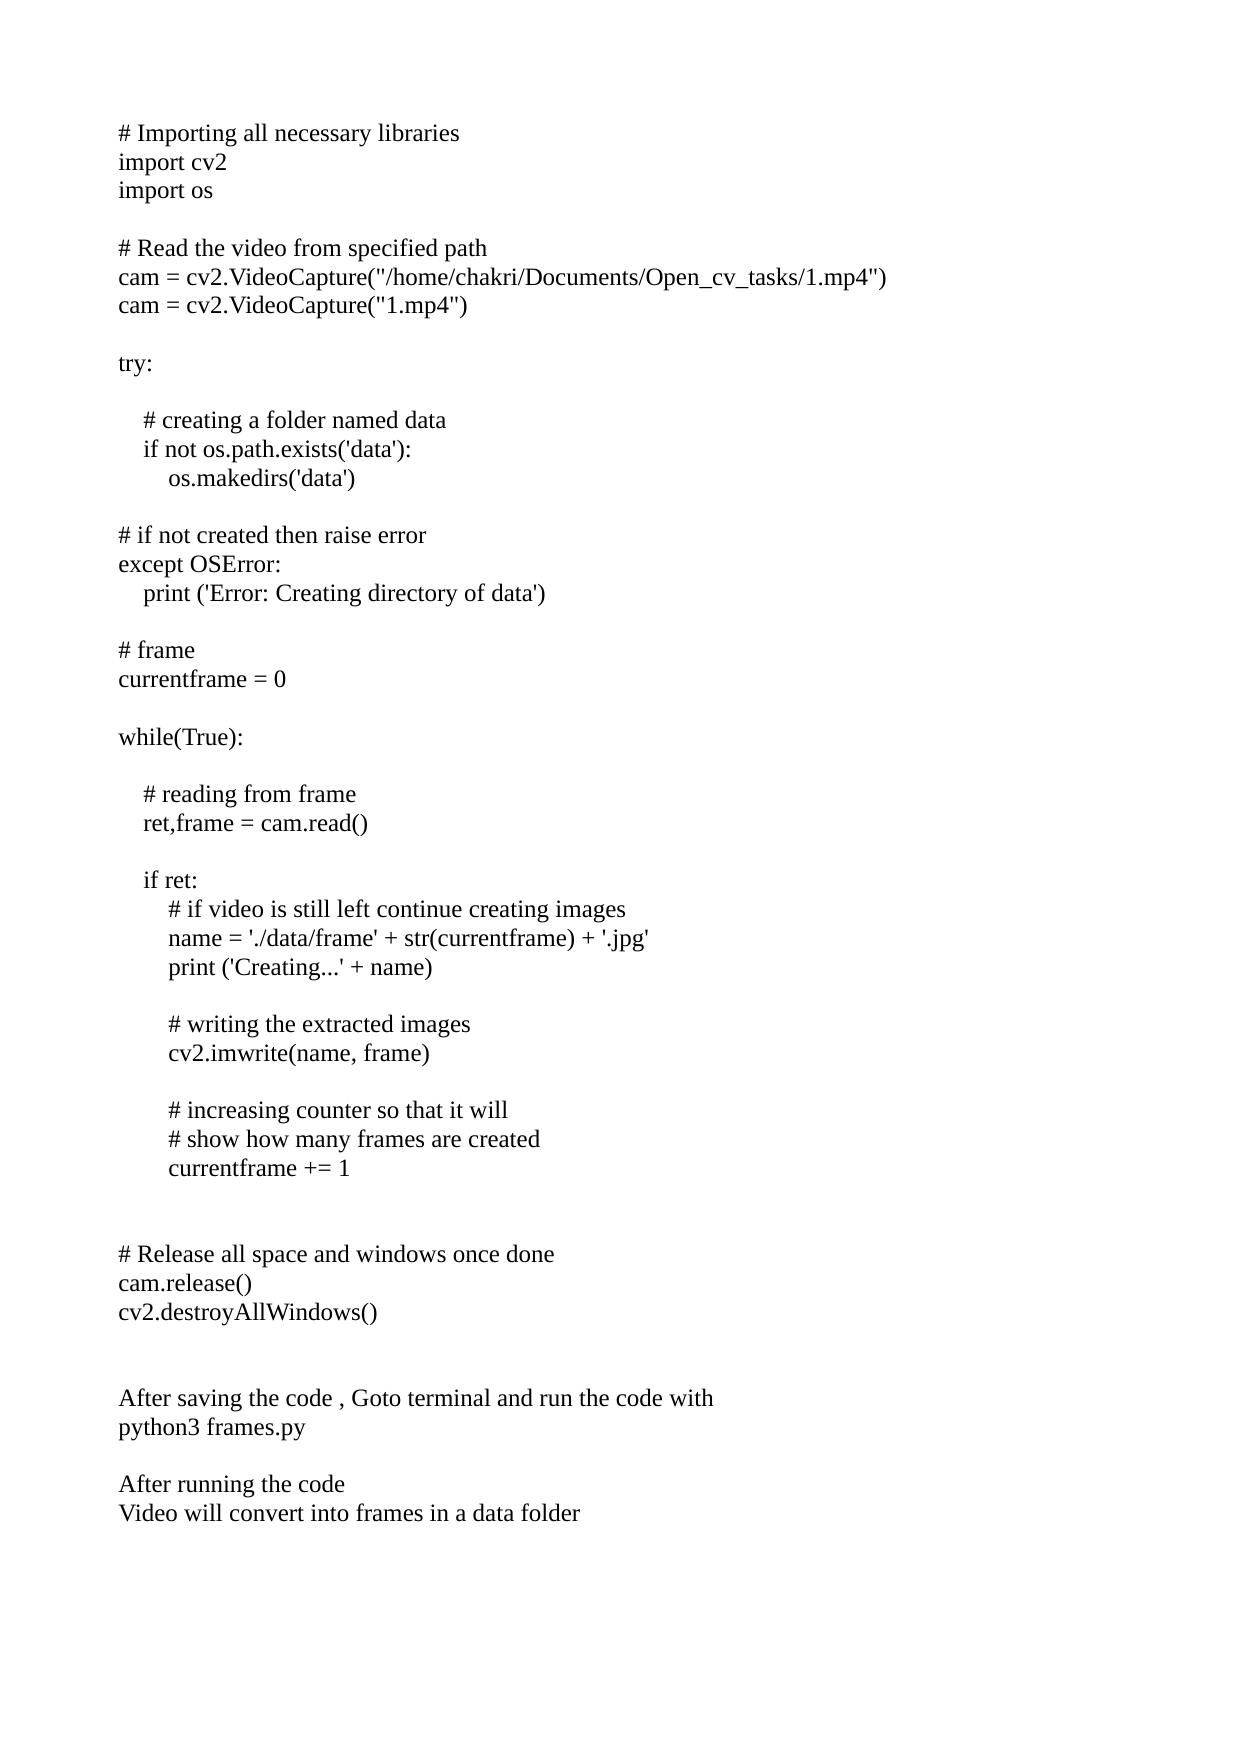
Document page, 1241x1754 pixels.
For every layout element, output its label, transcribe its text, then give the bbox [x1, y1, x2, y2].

text except OSError: [118, 549, 1122, 578]
text # if not created then raise error [118, 521, 1122, 549]
text cv2.destroyAllWindows() [118, 1297, 1122, 1326]
text import os [118, 176, 1122, 204]
text # show how many frames are created [118, 1124, 1122, 1153]
text python3 frames.py [118, 1412, 1122, 1441]
text name = './data/frame' + str(currentframe) + '.jpg' [118, 923, 1122, 952]
text if ret: [118, 866, 1122, 894]
text print ('Error: Creating directory of data') [118, 578, 1122, 607]
text # Importing all necessary libraries [118, 118, 1122, 147]
text # Release all space and windows once done [118, 1239, 1122, 1268]
text # creating a folder named data [118, 406, 1122, 434]
text try: [118, 348, 1122, 377]
text currentframe += 1 [118, 1153, 1122, 1182]
text Video will convert into frames in a data folder [118, 1498, 1122, 1527]
text After running the code [118, 1469, 1122, 1498]
text cam = cv2.VideoCapture("1.mp4") [118, 291, 1122, 319]
text print ('Creating...' + name) [118, 952, 1122, 981]
text if not os.path.exists('data'): [118, 434, 1122, 463]
text cam = cv2.VideoCapture("/home/chakri/Documents/Open_cv_tasks/1.mp4") [118, 262, 1122, 291]
text while(True): [118, 722, 1122, 751]
text # Read the video from specified path [118, 233, 1122, 262]
text currentframe = 0 [118, 664, 1122, 693]
text ret,frame = cam.read() [118, 808, 1122, 837]
text import cv2 [118, 147, 1122, 176]
text os.makedirs('data') [118, 463, 1122, 492]
text # reading from frame [118, 779, 1122, 808]
text # frame [118, 636, 1122, 664]
text # writing the extracted images [118, 1009, 1122, 1038]
text cv2.imwrite(name, frame) [118, 1038, 1122, 1067]
text # increasing counter so that it will [118, 1096, 1122, 1124]
text cam.release() [118, 1268, 1122, 1297]
text After saving the code , Goto terminal and run the code with [118, 1383, 1122, 1412]
text # if video is still left continue creating images [118, 894, 1122, 923]
